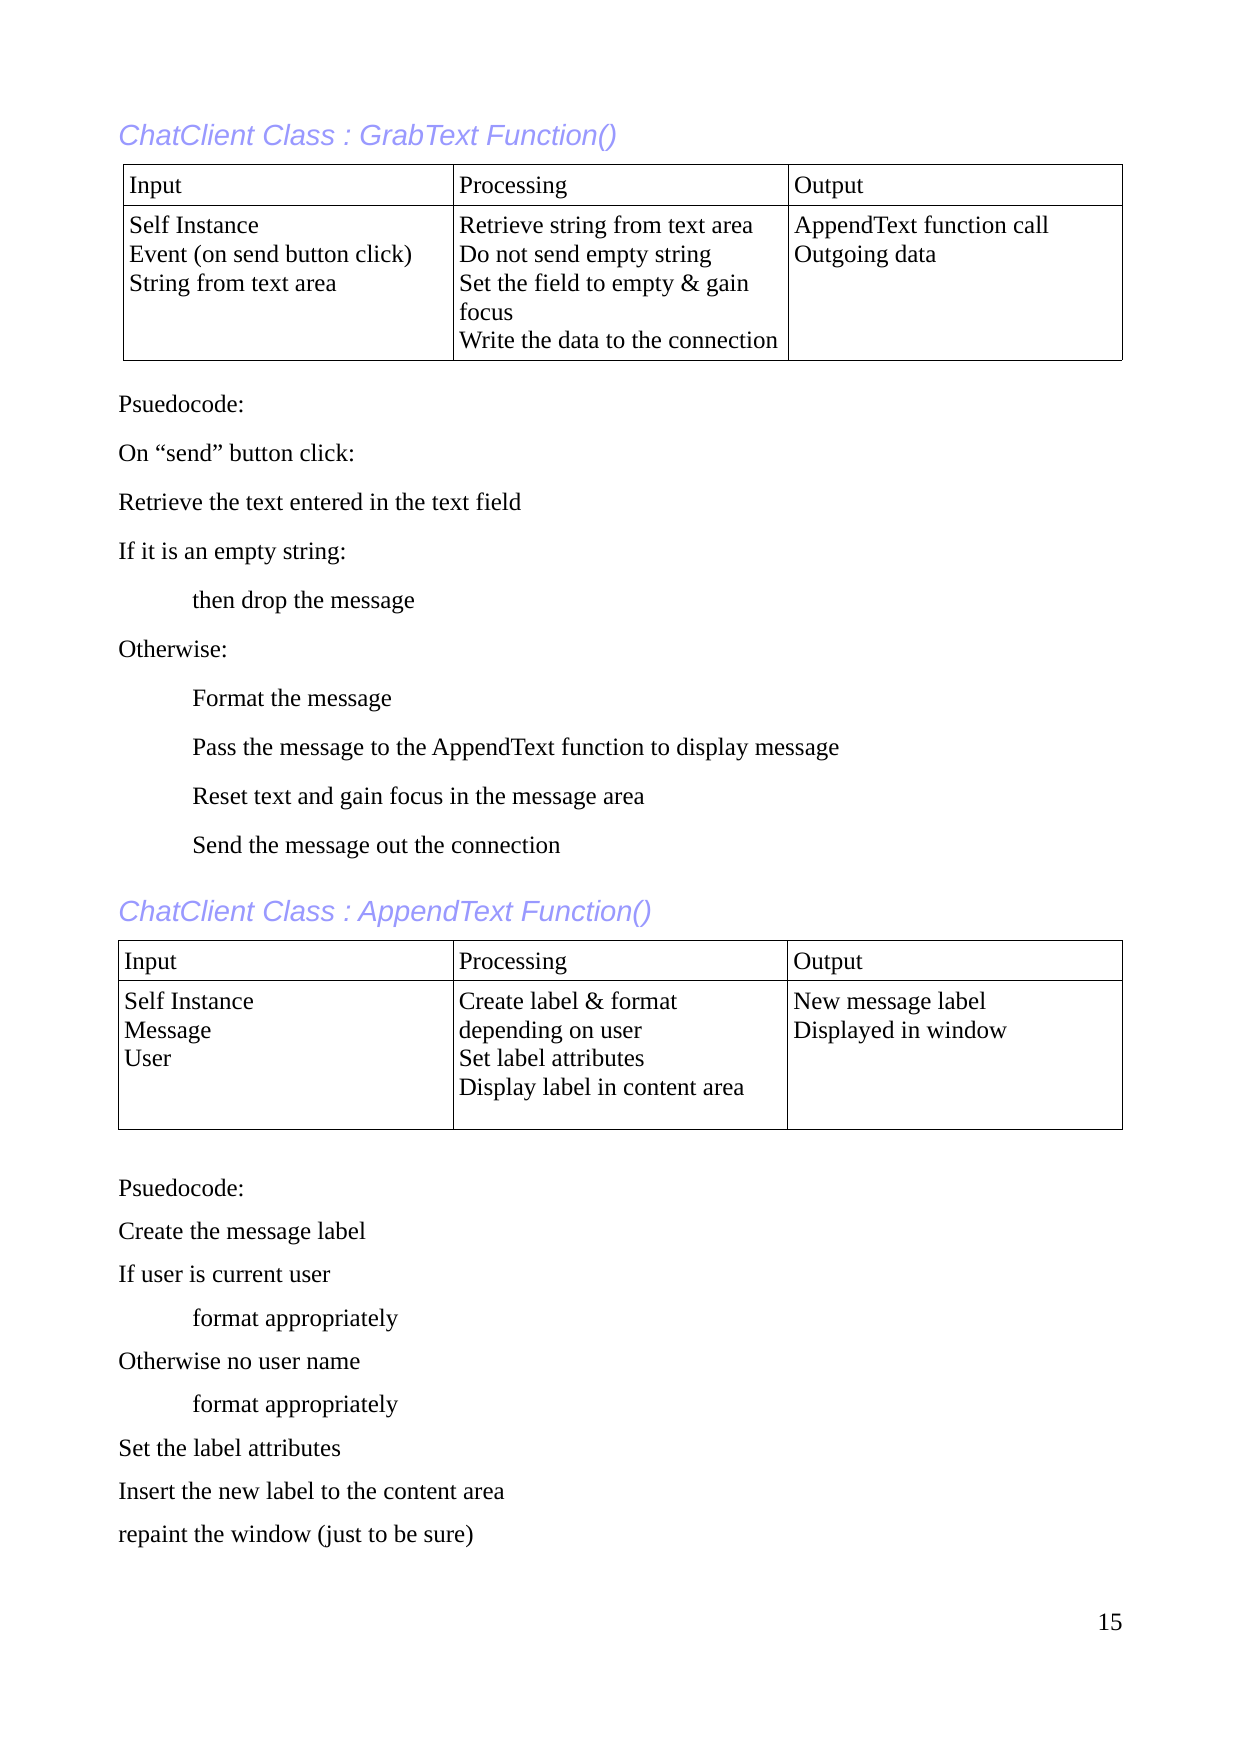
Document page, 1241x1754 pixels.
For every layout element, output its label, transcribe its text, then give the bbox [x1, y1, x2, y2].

text then drop the message [118, 585, 1122, 614]
text format appropriately [118, 1389, 1122, 1418]
text On “send” button click: [118, 438, 1122, 466]
text Set the label attributes [118, 1433, 1122, 1462]
text Pass the message to the AppendText function to display message [118, 732, 1122, 761]
text Psuedocode: [118, 1173, 1122, 1202]
table_header Output [788, 941, 1122, 980]
text Insert the new label to the content area [118, 1476, 1122, 1505]
table_cell AppendText function call Outgoing data [789, 206, 1122, 360]
text Retrieve the text entered in the text field [118, 487, 1122, 516]
text Send the message out the connection [118, 830, 1122, 859]
subtitle ChatClient Class : GrabText Function() [118, 118, 1122, 152]
text If it is an empty string: [118, 536, 1122, 564]
table_cell Self Instance Message User [119, 981, 453, 1129]
table_cell Retrieve string from text area Do not send empty string Set the field to empty & gain focus Write the data to the connection [454, 206, 788, 360]
text If user is current user [118, 1259, 1122, 1288]
table_header Input [124, 165, 453, 204]
text format appropriately [118, 1303, 1122, 1332]
table_cell New message label Displayed in window [788, 981, 1122, 1129]
table_header Processing [454, 941, 787, 980]
subtitle ChatClient Class : AppendText Function() [118, 894, 1122, 927]
table_cell Self Instance Event (on send button click) String from text area [124, 206, 453, 360]
text Psuedocode: [118, 389, 1122, 417]
text Reset text and gain focus in the message area [118, 781, 1122, 810]
text Otherwise: [118, 634, 1122, 663]
text Create the message label [118, 1216, 1122, 1245]
text Otherwise no user name [118, 1346, 1122, 1375]
table_header Output [789, 165, 1122, 204]
table_header Processing [454, 165, 788, 204]
text repaint the window (just to be sure) [118, 1519, 1122, 1548]
table_cell Create label & format depending on user Set label attributes Display label in content area [454, 981, 787, 1129]
table_header Input [119, 941, 453, 980]
text Format the message [118, 683, 1122, 712]
